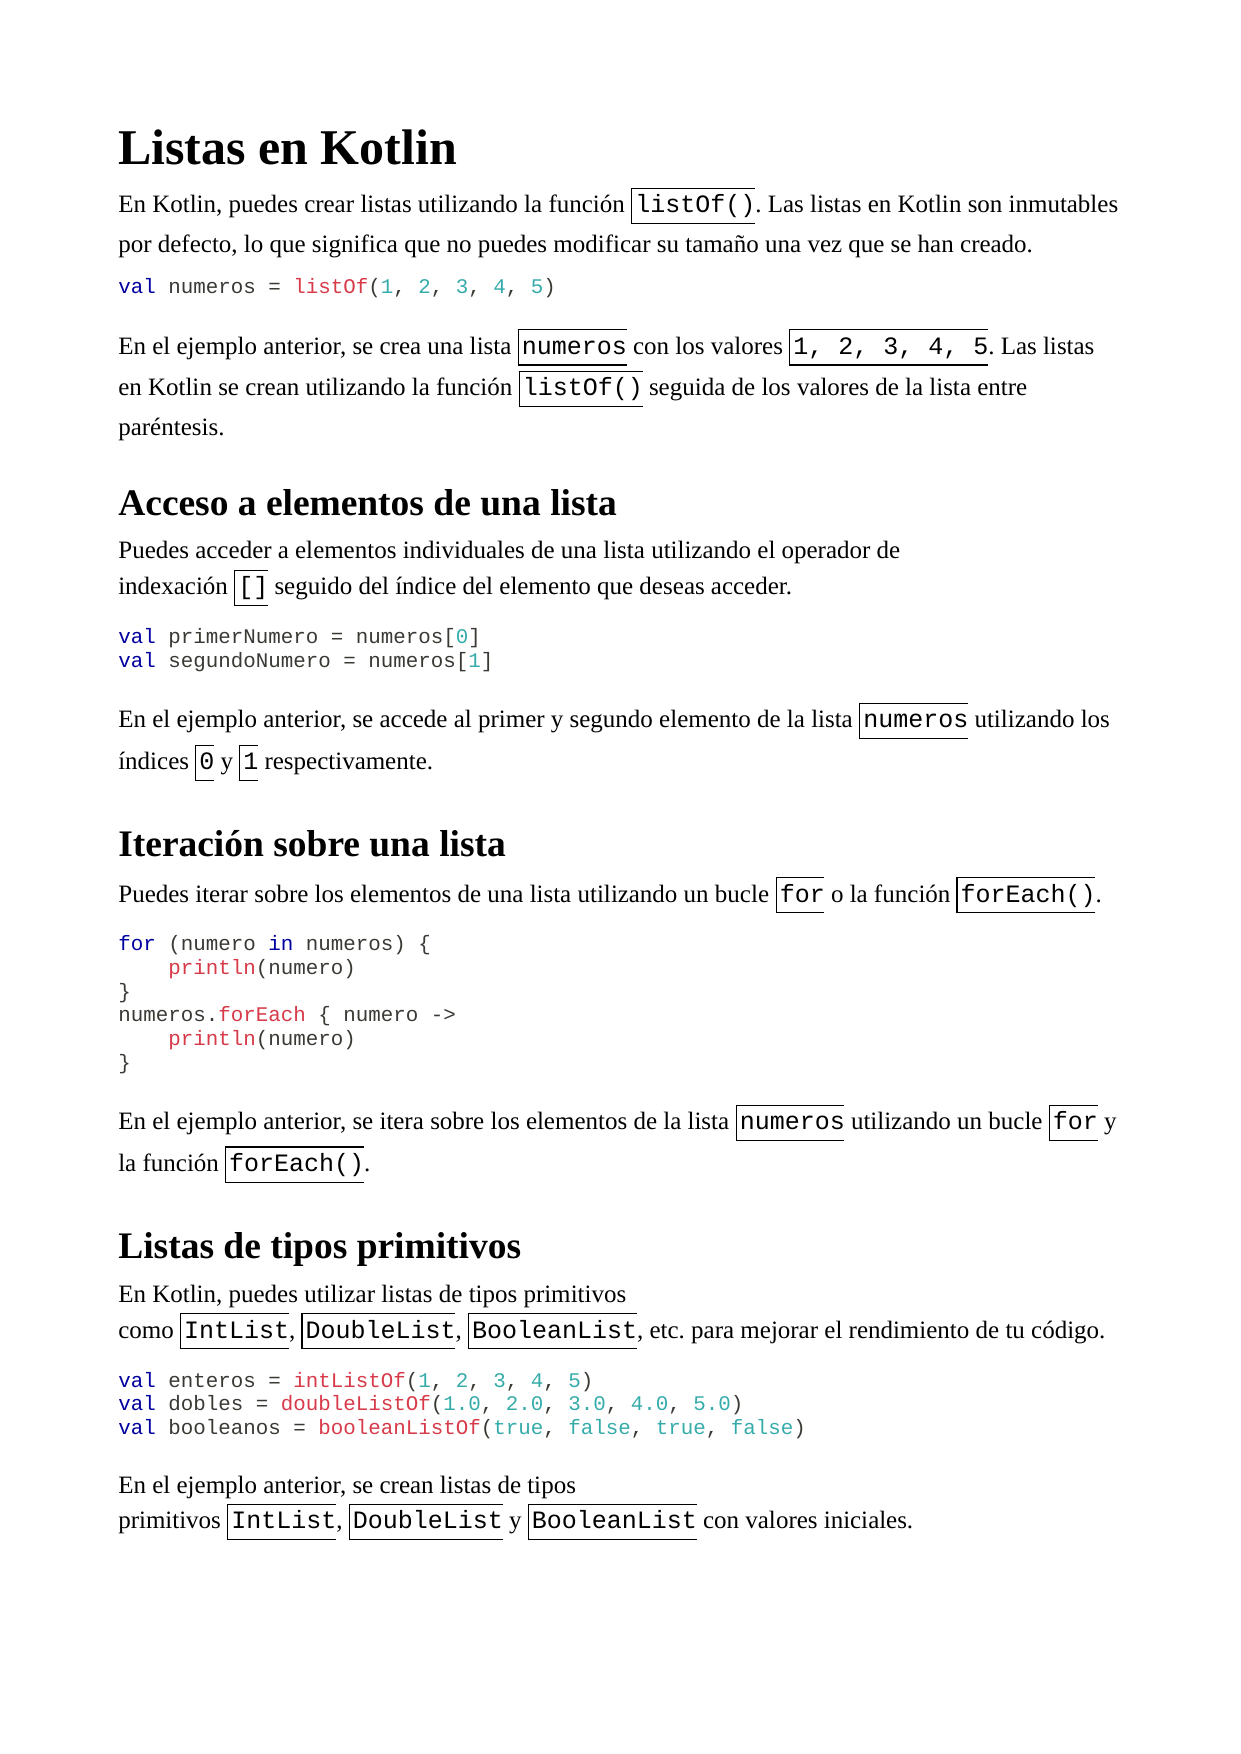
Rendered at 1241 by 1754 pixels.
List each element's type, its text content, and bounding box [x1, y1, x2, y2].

text En el ejemplo anterior, se itera sobre los elementos de la lista numeros utilizando un bucle for y la función forEach(). [118, 1105, 1122, 1183]
subtitle Acceso a elementos de una lista​ [118, 480, 1122, 523]
subtitle Listas en Kotlin [118, 118, 1122, 176]
text val segundoNumero = numeros[1] [118, 650, 1122, 673]
subtitle Iteración sobre una lista​ [118, 822, 1122, 865]
text En el ejemplo anterior, se crean listas de tipos primitivos IntList, DoubleList y BooleanList con valores iniciales. [118, 1470, 1122, 1540]
text val booleanos = booleanListOf(true, false, true, false) [118, 1417, 1122, 1441]
text val dobles = doubleListOf(1.0, 2.0, 3.0, 4.0, 5.0) [118, 1393, 1122, 1417]
text val primerNumero = numeros[0] [118, 626, 1122, 650]
text } [118, 981, 1122, 1004]
text println(numero) [118, 957, 1122, 981]
text for o la función [777, 877, 956, 913]
text En Kotlin, puedes crear listas utilizando la función listOf(). Las listas en Kotlin son inmutables por defecto, lo que significa que no puedes modificar su tamaño una vez que se han creado. [118, 188, 1122, 257]
subtitle Listas de tipos primitivos​ [118, 1223, 1122, 1267]
text println(numero) [118, 1028, 1122, 1052]
text En Kotlin, puedes utilizar listas de tipos primitivos como IntList, DoubleList, BooleanList, etc. para mejorar el rendimiento de tu código. [118, 1279, 1122, 1349]
text val numeros = listOf(1, 2, 3, 4, 5) [118, 276, 1122, 300]
text Puedes iterar sobre los elementos de una lista utilizando un bucle [118, 877, 776, 913]
text } [118, 1052, 1122, 1075]
text numeros.forEach { numero -> [118, 1004, 1122, 1028]
text En el ejemplo anterior, se crea una lista numeros con los valores 1, 2, 3, 4, 5. Las listas en Kotlin se crean utilizando la función listOf() seguida de los valores de la lista entre paréntesis. [118, 329, 1122, 440]
text forEach(). [958, 877, 1122, 913]
text En el ejemplo anterior, se accede al primer y segundo elemento de la lista numeros utilizando los índices 0 y 1 respectivamente. [118, 703, 1122, 781]
text for (numero in numeros) { [118, 933, 1122, 957]
text Puedes acceder a elementos individuales de una lista utilizando el operador de indexación [] seguido del índice del elemento que deseas acceder. [118, 536, 1122, 606]
text val enteros = intListOf(1, 2, 3, 4, 5) [118, 1369, 1122, 1393]
